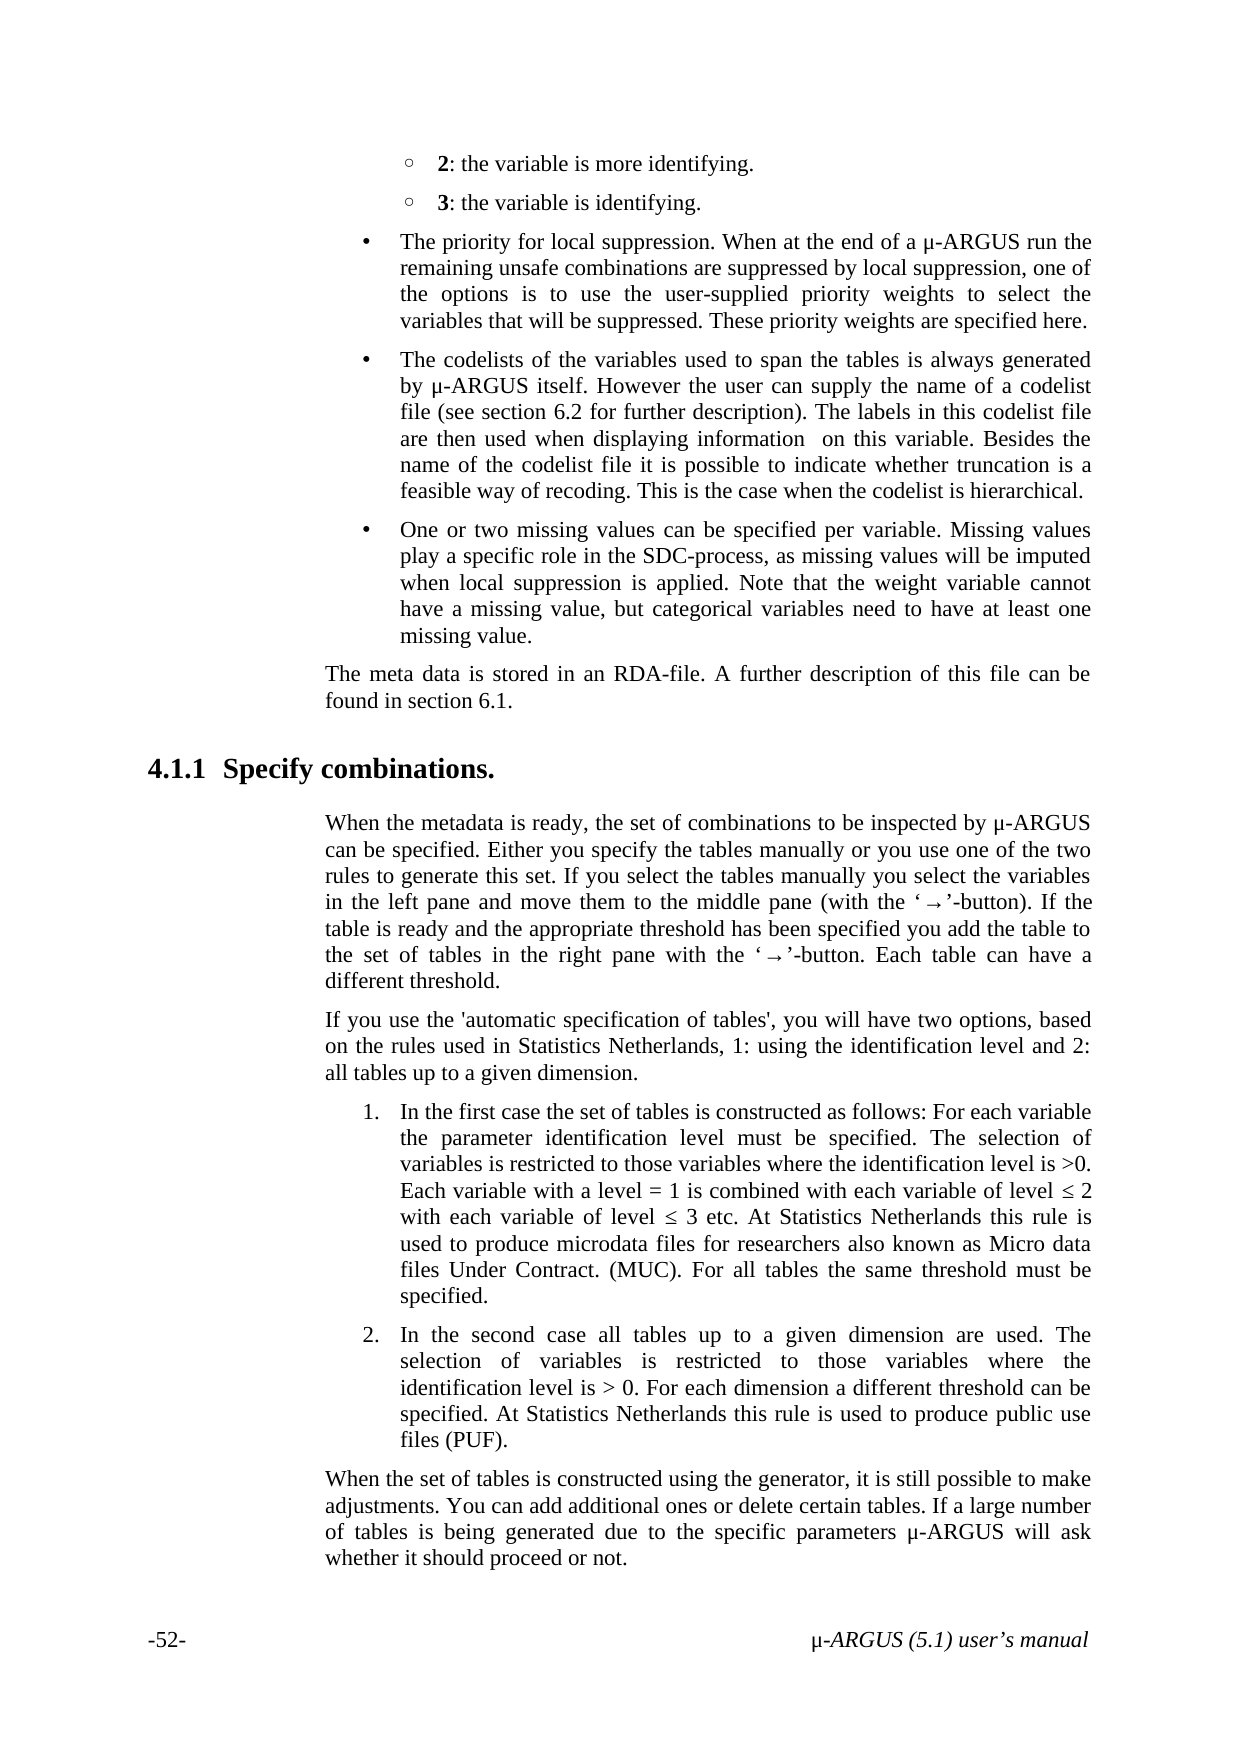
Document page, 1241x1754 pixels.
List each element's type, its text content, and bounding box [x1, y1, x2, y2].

subtitle Specify combinations. [148, 751, 1092, 784]
text If you use the 'automatic specification of tables', you will have two options, based on the rules used in Statistics Netherlands, 1: using the identification level and 2: all tables up to a given dimension. [325, 1006, 1092, 1085]
list One or two missing values can be specified per variable. Missing values play a specific role in the SDC-process, as missing values will be imputed when local suppression is applied. Note that the weight variable cannot have a missing value, but categorical variables need to have at least one missing value. [362, 516, 1092, 648]
text The meta data is stored in an RDA-file. A further description of this file can be found in section 6.1. [325, 661, 1092, 713]
list The codelists of the variables used to span the tables is always generated by μ-ARGUS itself. However the user can supply the name of a codelist file (see section 6.2 for further description). The labels in this codelist file are then used when displaying information on this variable. Besides the name of the codelist file it is possible to indicate whether truncation is a feasible way of recoding. This is the case when the codelist is hierarchical. [362, 346, 1092, 504]
text When the set of tables is constructed using the generator, it is still possible to make adjustments. You can add additional ones or delete certain tables. If a large number of tables is being generated due to the specific parameters μ-ARGUS will ask whether it should proceed or not. [325, 1465, 1092, 1571]
list 3: the variable is identifying. [400, 189, 1092, 215]
list 2: the variable is more identifying. [400, 150, 1092, 176]
list The priority for local suppression. When at the end of a μ-ARGUS run the remaining unsafe combinations are suppressed by local suppression, one of the options is to use the user-supplied priority weights to select the variables that will be suppressed. These priority weights are specified here. [362, 228, 1092, 333]
list In the first case the set of tables is constructed as follows: For each variable the parameter identification level must be specified. The selection of variables is restricted to those variables where the identification level is >0. Each variable with a level = 1 is combined with each variable of level ≤ 2 with each variable of level ≤ 3 etc. At Statistics Netherlands this rule is used to produce microdata files for researchers also known as Micro data files Under Contract. (MUC). For all tables the same threshold must be specified. [362, 1098, 1092, 1309]
text When the metadata is ready, the set of combinations to be inspected by μ-ARGUS can be specified. Either you specify the tables manually or you use one of the two rules to generate this set. If you select the tables manually you select the variables in the left pane and move them to the middle pane (with the ‘→’‑button). If the table is ready and the appropriate threshold has been specified you add the table to the set of tables in the right pane with the ‘→’-button. Each table can have a different threshold. [325, 809, 1092, 994]
list In the second case all tables up to a given dimension are used. The selection of variables is restricted to those variables where the identification level is > 0. For each dimension a different threshold can be specified. At Statistics Netherlands this rule is used to produce public use files (PUF). [362, 1321, 1092, 1453]
